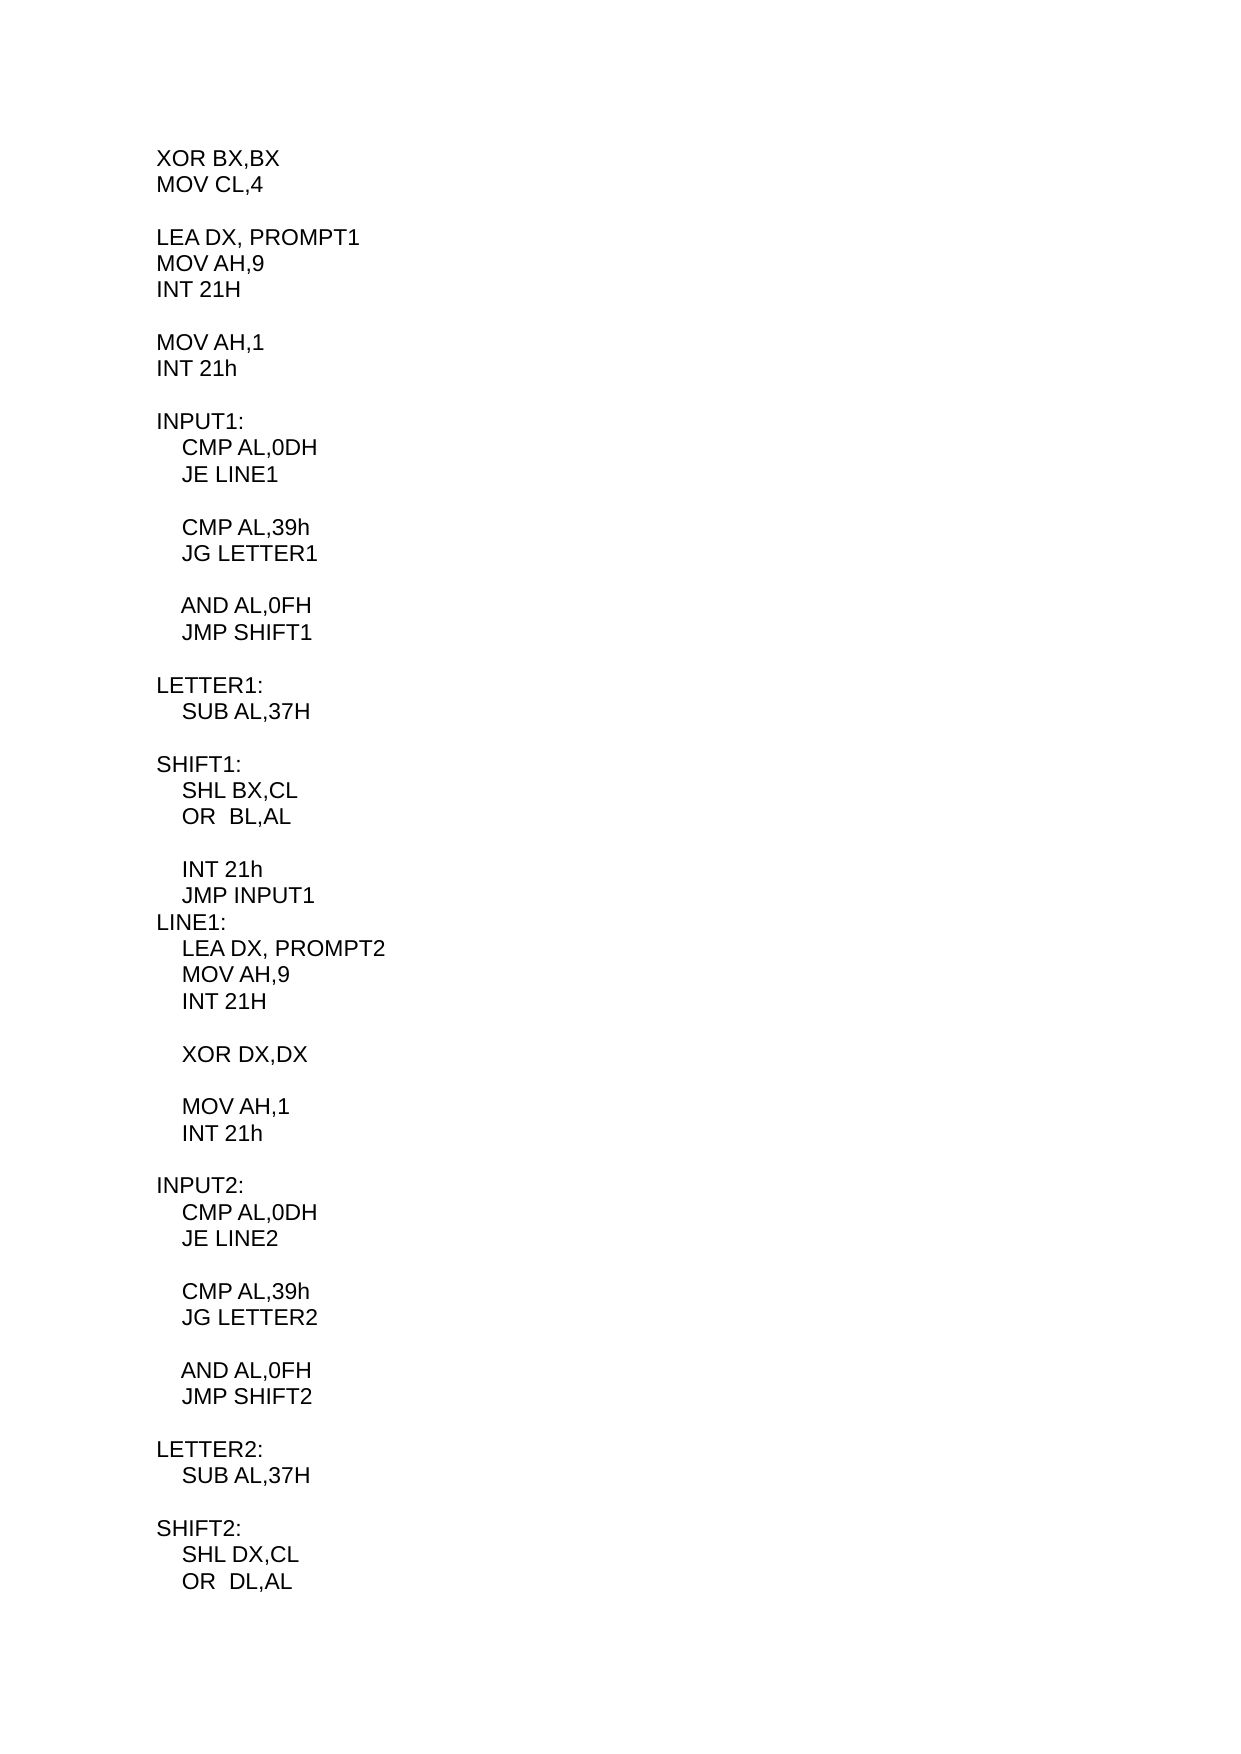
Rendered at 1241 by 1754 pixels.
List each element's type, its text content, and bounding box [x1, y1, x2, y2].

text LEA DX, PROMPT2 [118, 935, 1122, 961]
text CMP AL,39h [118, 513, 1122, 540]
text SUB AL,37H [118, 1462, 1122, 1488]
text SHL BX,CL [118, 777, 1122, 803]
text JMP SHIFT2 [118, 1383, 1122, 1409]
text SHIFT1: [118, 751, 1122, 777]
text SHIFT2: [118, 1515, 1122, 1541]
text CMP AL,39h [118, 1278, 1122, 1304]
text CMP AL,0DH [118, 1199, 1122, 1225]
text AND AL,0FH [118, 1357, 1122, 1383]
text LETTER2: [118, 1436, 1122, 1462]
text MOV AH,1 [118, 329, 1122, 355]
text JE LINE1 [118, 461, 1122, 487]
text OR BL,AL [118, 803, 1122, 830]
text MOV AH,9 [118, 961, 1122, 988]
text JE LINE2 [118, 1225, 1122, 1251]
text CMP AL,0DH [118, 434, 1122, 461]
text SHL DX,CL [118, 1541, 1122, 1568]
text XOR BX,BX [118, 144, 1122, 171]
text INPUT1: [118, 408, 1122, 434]
text MOV AH,9 [118, 250, 1122, 276]
text JMP SHIFT1 [118, 619, 1122, 645]
text XOR DX,DX [118, 1041, 1122, 1067]
text JG LETTER2 [118, 1304, 1122, 1330]
text LETTER1: [118, 672, 1122, 698]
text INT 21h [118, 355, 1122, 382]
text MOV CL,4 [118, 171, 1122, 197]
text INT 21H [118, 276, 1122, 303]
text INPUT2: [118, 1172, 1122, 1199]
text INT 21h [118, 856, 1122, 882]
text LEA DX, PROMPT1 [118, 223, 1122, 250]
text JMP INPUT1 [118, 882, 1122, 909]
text LINE1: [118, 909, 1122, 935]
text SUB AL,37H [118, 698, 1122, 724]
text JG LETTER1 [118, 540, 1122, 566]
text INT 21h [118, 1119, 1122, 1146]
text AND AL,0FH [118, 592, 1122, 619]
text INT 21H [118, 988, 1122, 1014]
text OR DL,AL [118, 1568, 1122, 1594]
text MOV AH,1 [118, 1093, 1122, 1119]
